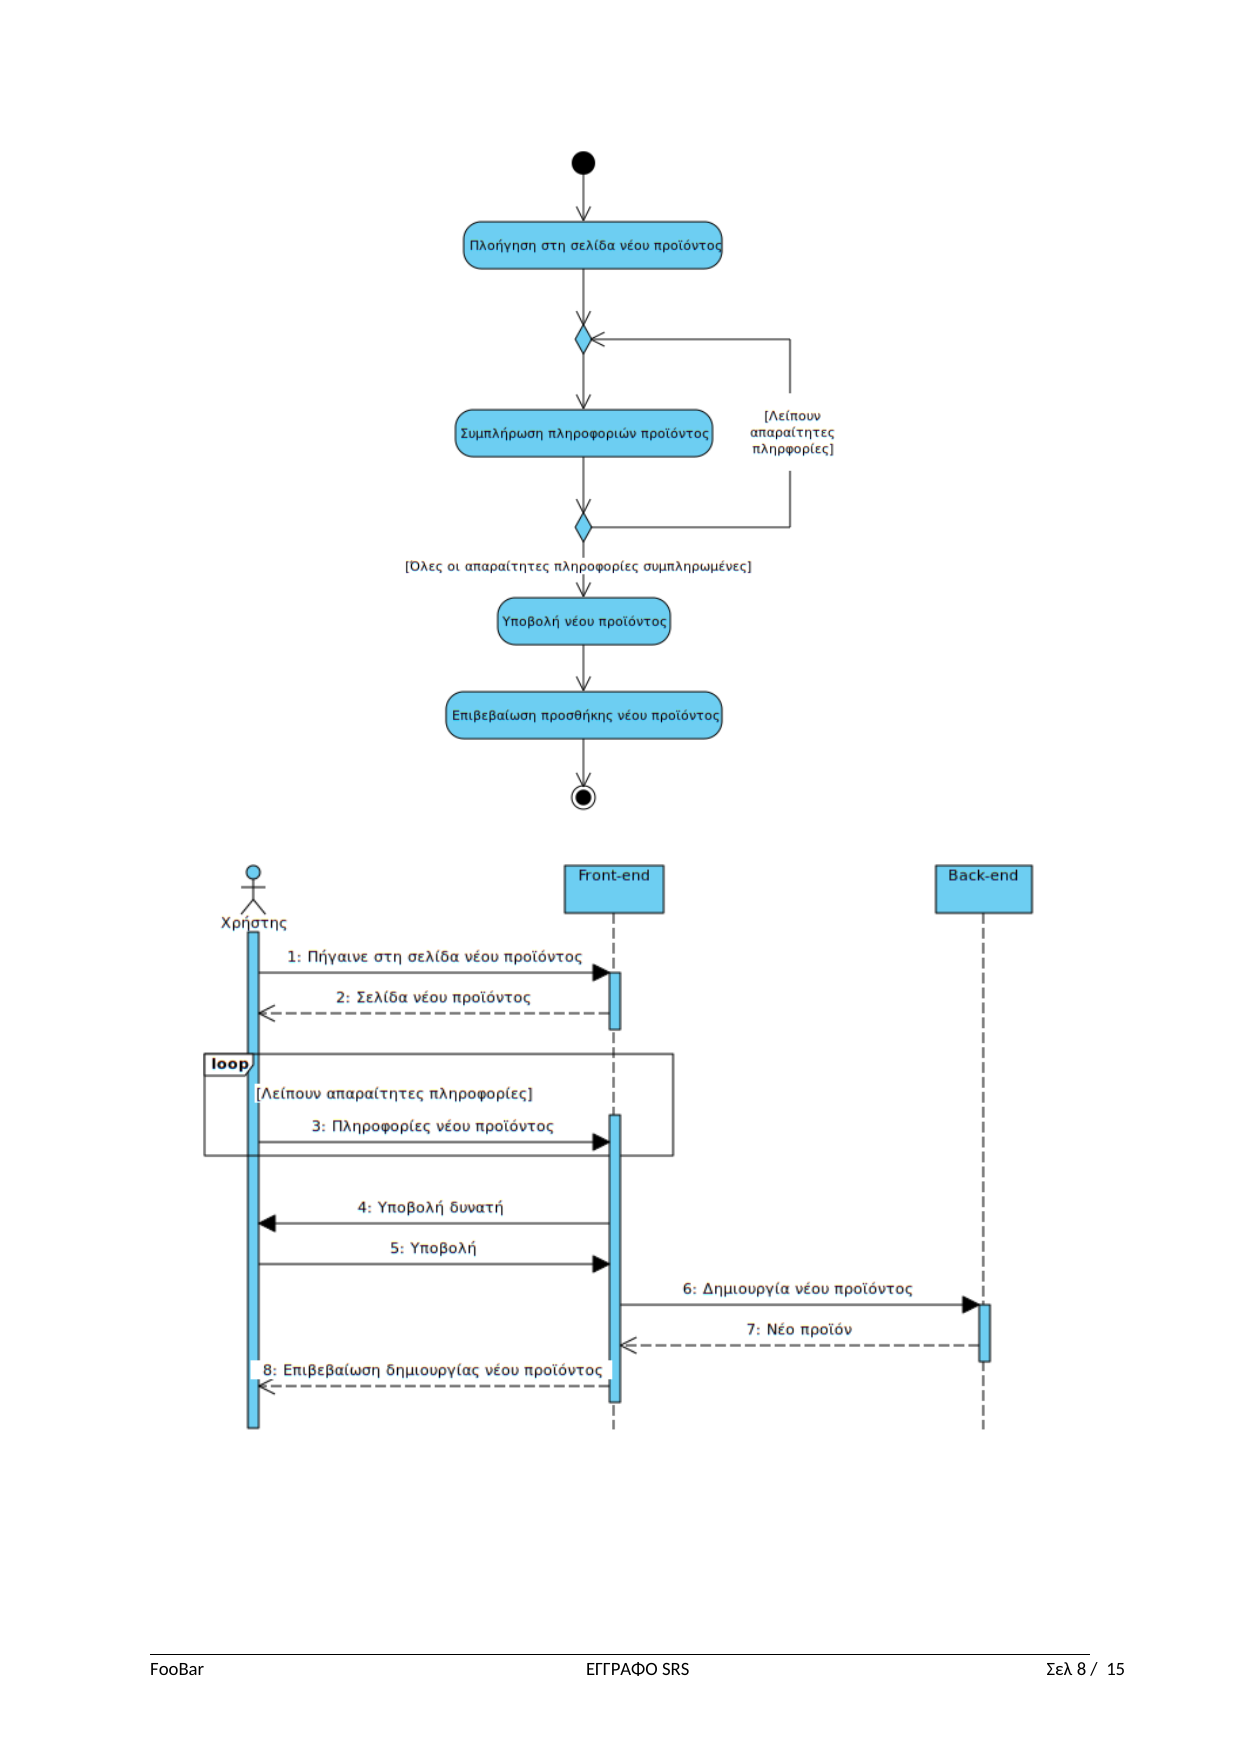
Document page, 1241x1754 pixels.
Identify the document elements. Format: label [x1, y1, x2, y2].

picture [202, 863, 1038, 1435]
picture [391, 150, 850, 814]
